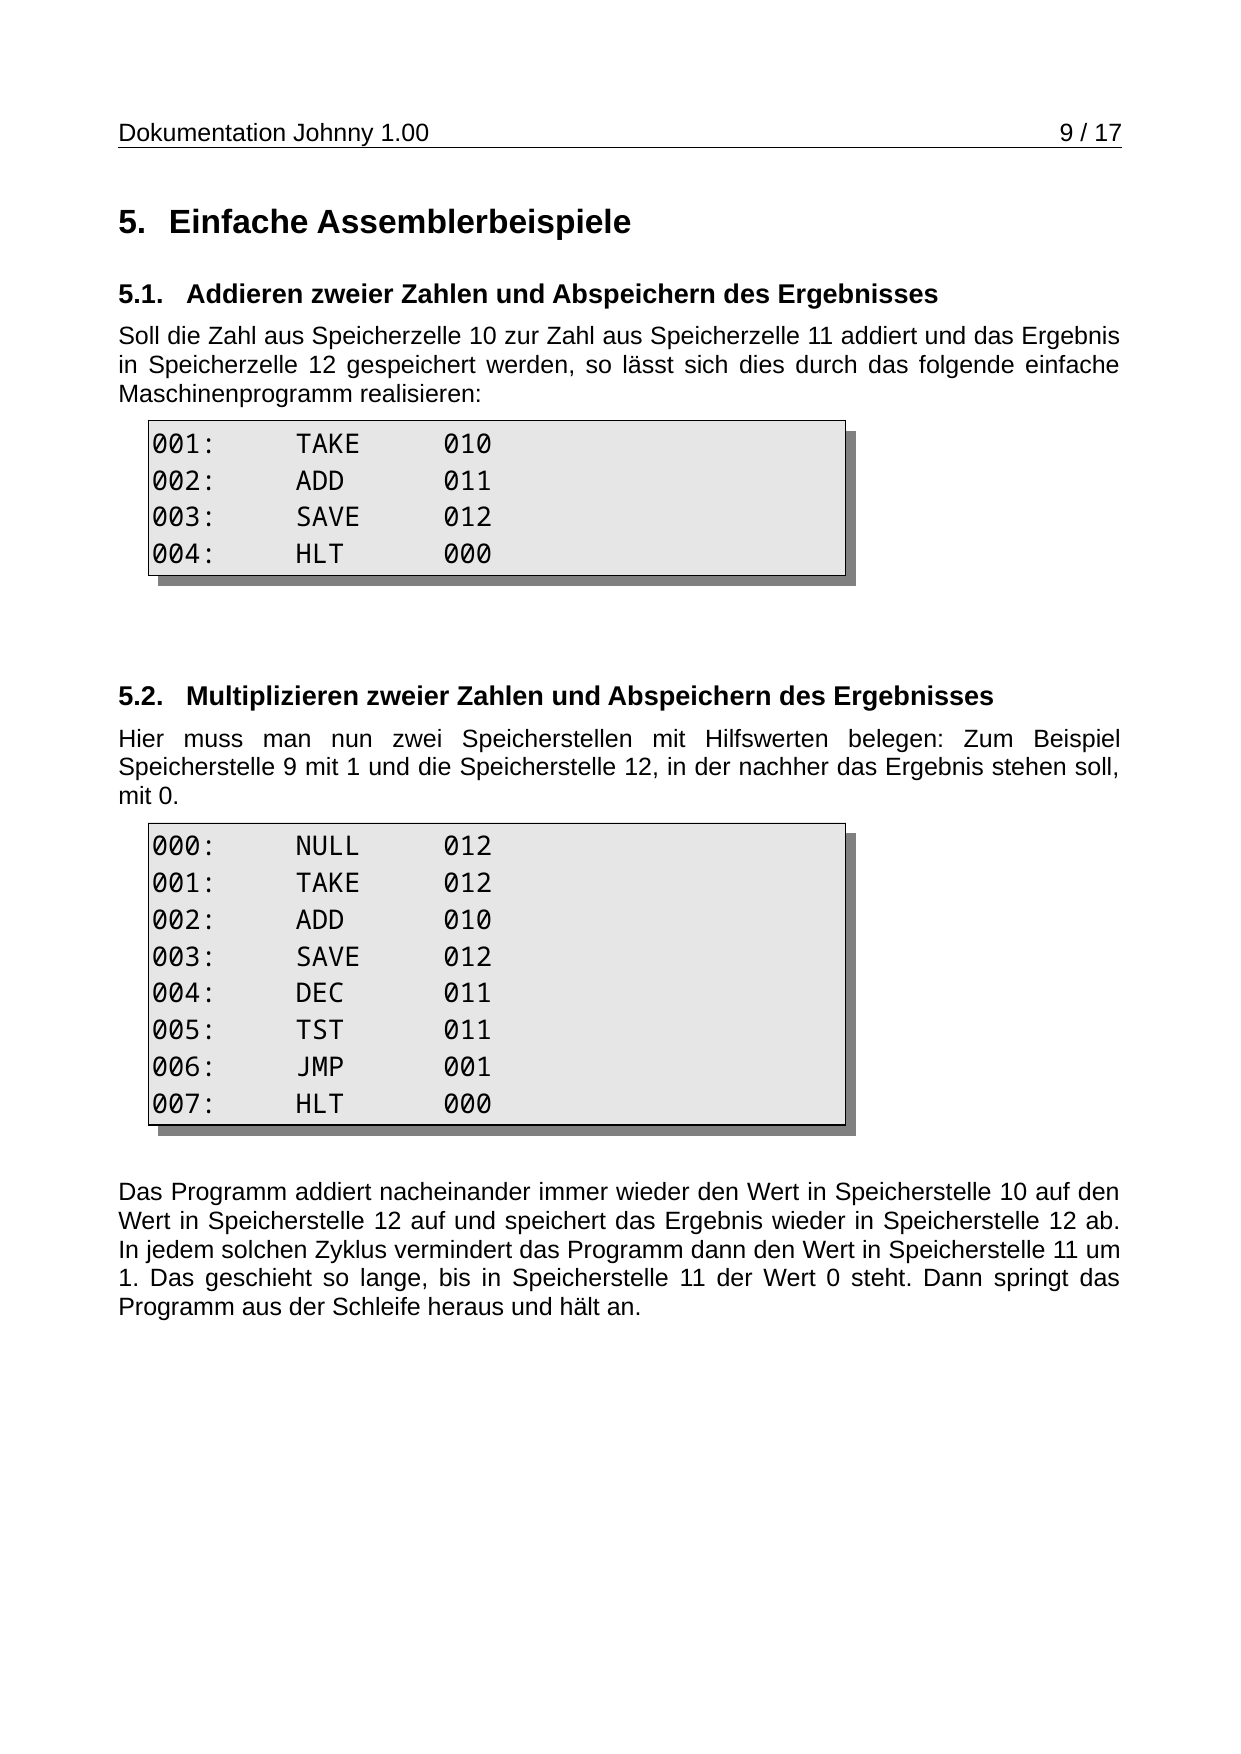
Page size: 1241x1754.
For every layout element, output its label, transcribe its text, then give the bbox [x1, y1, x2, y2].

text 002: ADD 010 [149, 896, 845, 933]
text Das Programm addiert nacheinander immer wieder den Wert in Speicherstelle 10 auf den Wert in Speicherstelle 12 auf und speichert das Ergebnis wieder in Speicherstelle 12 ab. In jedem solchen Zyklus vermindert das Programm dann den Wert in Speicherstelle 11 um 1. Das geschieht so lange, bis in Speicherstelle 11 der Wert 0 steht. Dann springt das Programm aus der Schleife heraus und hält an. [118, 1177, 1122, 1321]
subtitle Multiplizieren zweier Zahlen und Abspeichern des Ergebnisses [118, 680, 1122, 711]
subtitle Addieren zweier Zahlen und Abspeichern des Ergebnisses [118, 278, 1122, 309]
text 001: TAKE 010 [149, 421, 845, 457]
text 006: JMP 001 [149, 1044, 845, 1081]
text 004: HLT 000 [149, 531, 845, 575]
text 005: TST 011 [149, 1007, 845, 1044]
text 004: DEC 011 [149, 970, 845, 1007]
text 003: SAVE 012 [149, 933, 845, 970]
subtitle Einfache Assemblerbeispiele [118, 201, 1122, 240]
text Hier muss man nun zwei Speicherstellen mit Hilfswerten belegen: Zum Beispiel Speicherstelle 9 mit 1 und die Speicherstelle 12, in der nachher das Ergebnis stehen soll, mit 0. [118, 724, 1122, 810]
text 002: ADD 011 [149, 457, 845, 494]
text 001: TAKE 012 [149, 859, 845, 896]
text 007: HLT 000 [149, 1081, 845, 1124]
text 000: NULL 012 [149, 824, 845, 859]
text Soll die Zahl aus Speicherzelle 10 zur Zahl aus Speicherzelle 11 addiert und das Ergebnis in Speicherzelle 12 gespeichert werden, so lässt sich dies durch das folgende einfache Maschinenprogramm realisieren: [118, 321, 1122, 408]
text 003: SAVE 012 [149, 494, 845, 531]
